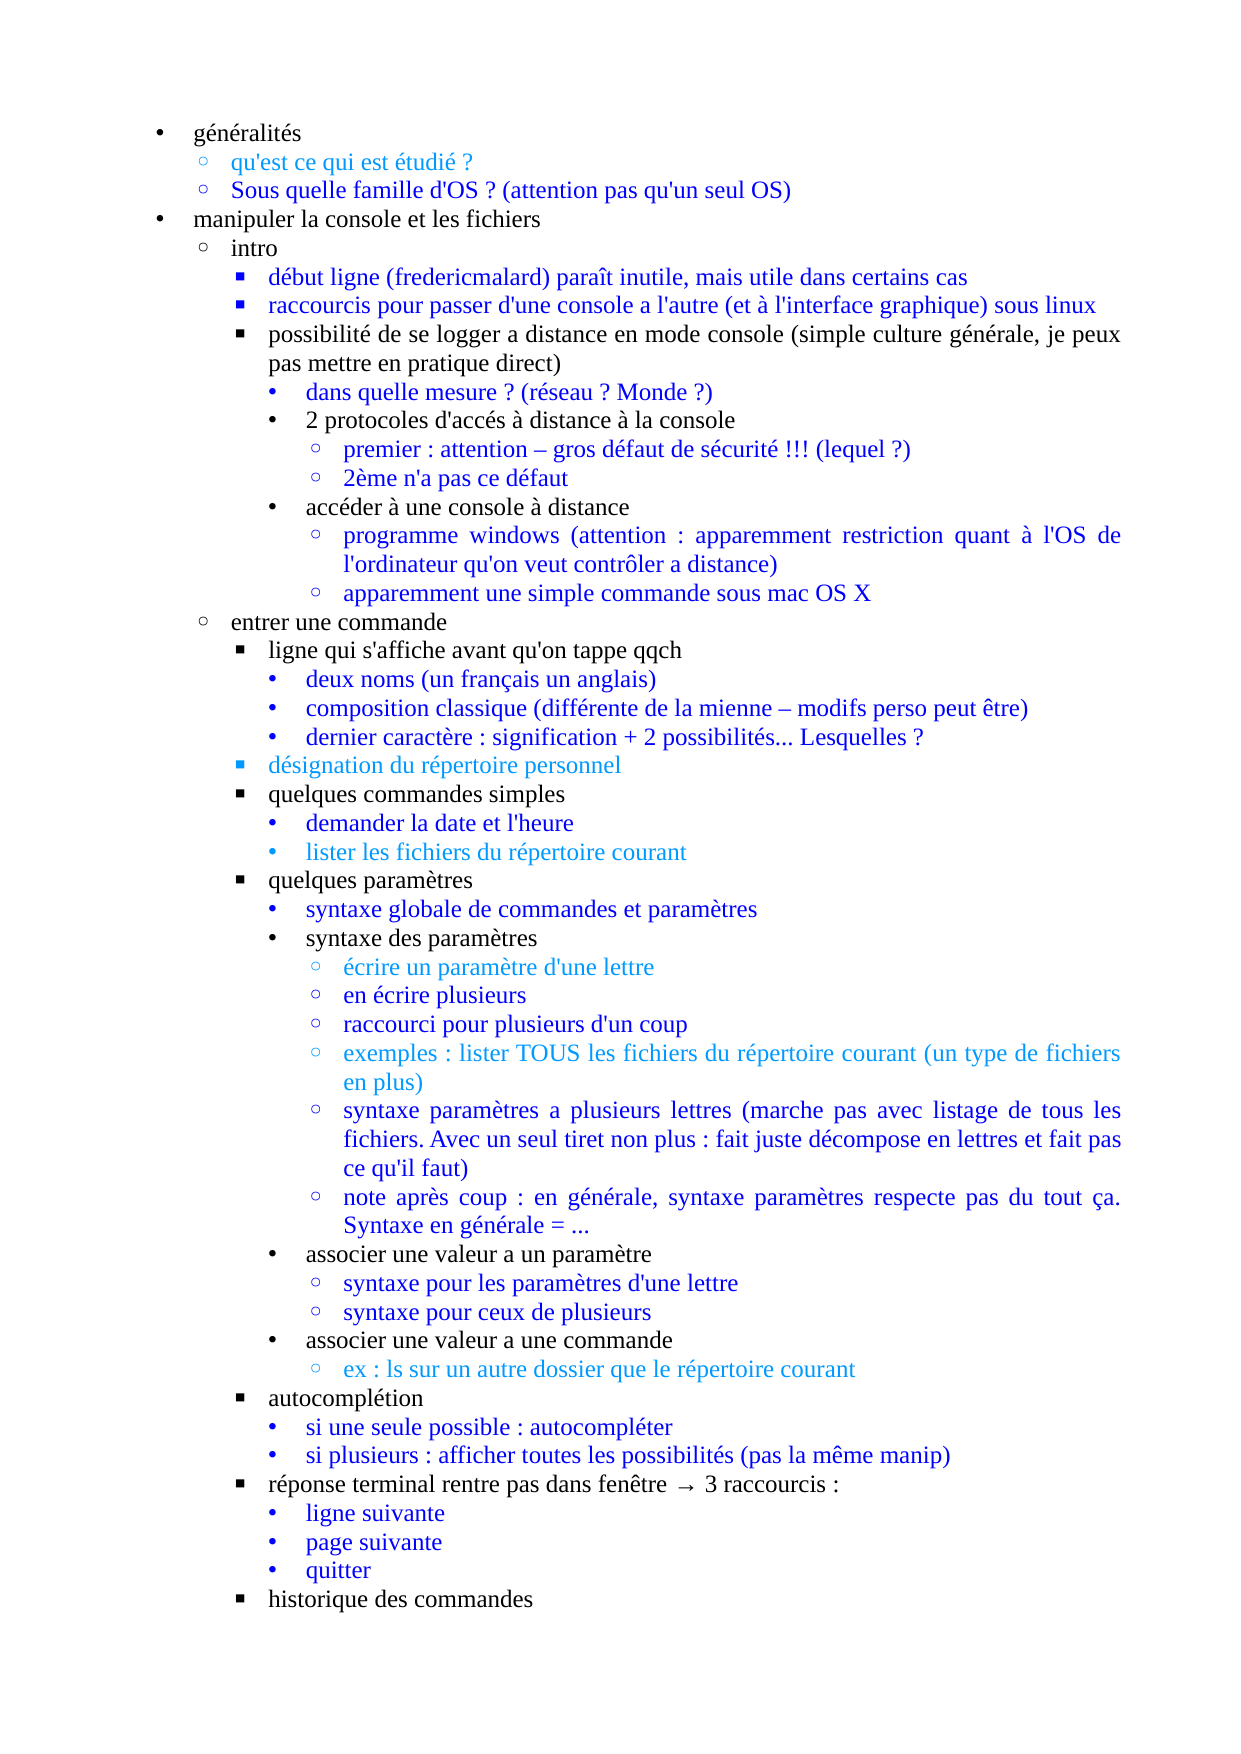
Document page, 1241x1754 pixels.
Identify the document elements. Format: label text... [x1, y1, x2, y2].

list Sous quelle famille d'OS ? (attention pas qu'un seul OS) [193, 176, 1122, 204]
list exemples : lister TOUS les fichiers du répertoire courant (un type de fichiers en plus) [306, 1038, 1122, 1096]
list historique des commandes [231, 1584, 1122, 1613]
list écrire un paramètre d'une lettre [306, 952, 1122, 981]
list ligne qui s'affiche avant qu'on tappe qqch [231, 636, 1122, 664]
list si une seule possible : autocompléter [268, 1412, 1122, 1441]
list note après coup : en générale, syntaxe paramètres respecte pas du tout ça. Syntaxe en générale = ... [306, 1182, 1122, 1239]
list désignation du répertoire personnel [231, 751, 1122, 779]
list ex : ls sur un autre dossier que le répertoire courant [306, 1354, 1122, 1383]
list accéder à une console à distance [268, 492, 1122, 521]
list apparemment une simple commande sous mac OS X [306, 578, 1122, 607]
list qu'est ce qui est étudié ? [193, 147, 1122, 176]
list 2 protocoles d'accés à distance à la console [268, 406, 1122, 434]
list 2ème n'a pas ce défaut [306, 463, 1122, 492]
list syntaxe pour les paramètres d'une lettre [306, 1268, 1122, 1297]
list autocomplétion [231, 1383, 1122, 1412]
list généralités [156, 118, 1122, 147]
list raccourci pour plusieurs d'un coup [306, 1009, 1122, 1038]
list composition classique (différente de la mienne – modifs perso peut être) [268, 693, 1122, 722]
list intro [193, 233, 1122, 262]
list syntaxe paramètres a plusieurs lettres (marche pas avec listage de tous les fichiers. Avec un seul tiret non plus : fait juste décompose en lettres et fait pas ce qu'il faut) [306, 1096, 1122, 1182]
list syntaxe globale de commandes et paramètres [268, 894, 1122, 923]
list si plusieurs : afficher toutes les possibilités (pas la même manip) [268, 1441, 1122, 1469]
list ligne suivante [268, 1498, 1122, 1527]
list deux noms (un français un anglais) [268, 664, 1122, 693]
list possibilité de se logger a distance en mode console (simple culture générale, je peux pas mettre en pratique direct) [231, 319, 1122, 377]
list page suivante [268, 1527, 1122, 1556]
list programme windows (attention : apparemment restriction quant à l'OS de l'ordinateur qu'on veut contrôler a distance) [306, 521, 1122, 578]
list associer une valeur a une commande [268, 1326, 1122, 1354]
list manipuler la console et les fichiers [156, 204, 1122, 233]
list début ligne (fredericmalard) paraît inutile, mais utile dans certains cas [231, 262, 1122, 291]
list entrer une commande [193, 607, 1122, 636]
list en écrire plusieurs [306, 981, 1122, 1009]
list syntaxe des paramètres [268, 923, 1122, 952]
list syntaxe pour ceux de plusieurs [306, 1297, 1122, 1326]
list quelques commandes simples [231, 779, 1122, 808]
list réponse terminal rentre pas dans fenêtre → 3 raccourcis : [231, 1469, 1122, 1498]
list lister les fichiers du répertoire courant [268, 837, 1122, 866]
list premier : attention – gros défaut de sécurité !!! (lequel ?) [306, 434, 1122, 463]
list demander la date et l'heure [268, 808, 1122, 837]
list quitter [268, 1556, 1122, 1584]
list associer une valeur a un paramètre [268, 1239, 1122, 1268]
list dernier caractère : signification + 2 possibilités... Lesquelles ? [268, 722, 1122, 751]
list dans quelle mesure ? (réseau ? Monde ?) [268, 377, 1122, 406]
list raccourcis pour passer d'une console a l'autre (et à l'interface graphique) sous linux [231, 291, 1122, 319]
list quelques paramètres [231, 866, 1122, 894]
